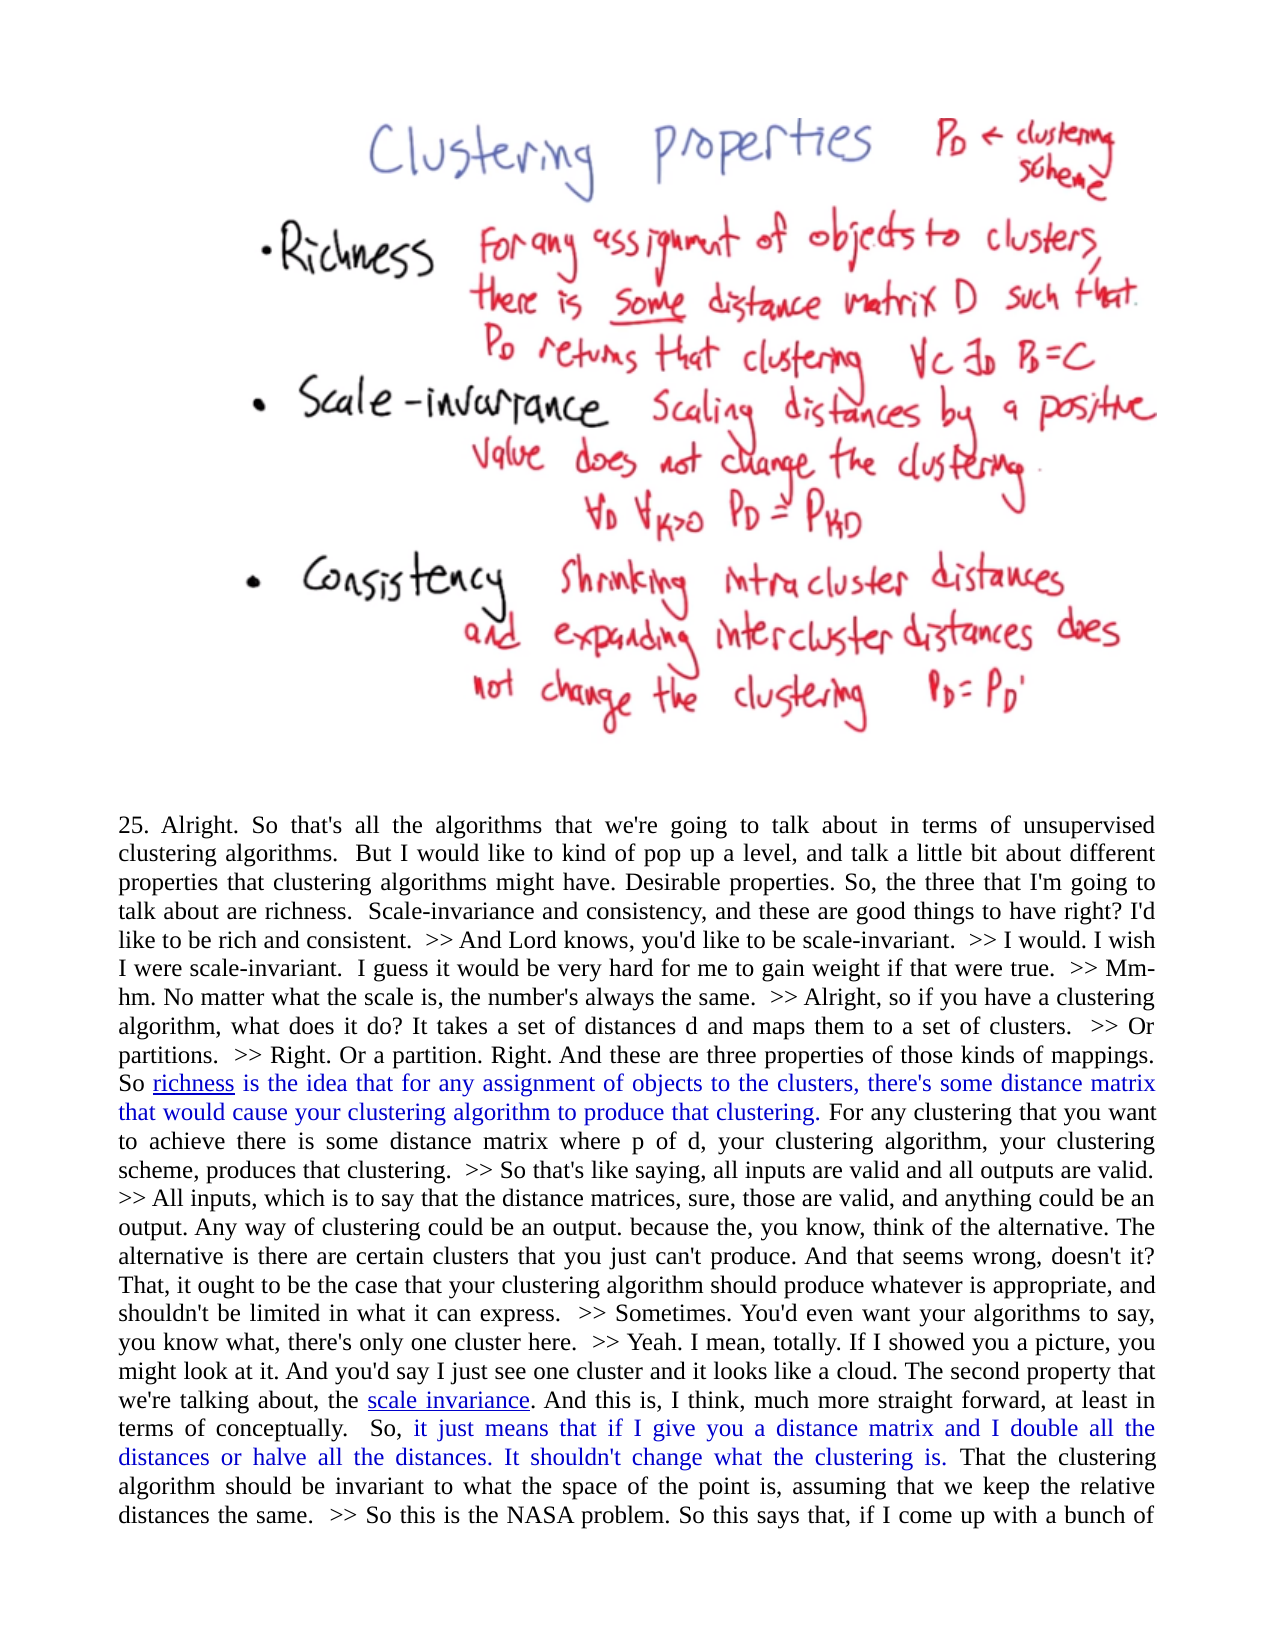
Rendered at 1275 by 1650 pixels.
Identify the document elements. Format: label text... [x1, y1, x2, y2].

text 25. Alright. So that's all the algorithms that we're going to talk about in terms of unsupervised clustering algorithms. But I would like to kind of pop up a level, and talk a little bit about different properties that clustering algorithms might have. Desirable properties. So, the three that I'm going to talk about are richness. Scale-invariance and consistency, and these are good things to have right? I'd like to be rich and consistent. >> And Lord knows, you'd like to be scale-invariant. >> I would. I wish I were scale-invariant. I guess it would be very hard for me to gain weight if that were true. >> Mm-hm. No matter what the scale is, the number's always the same. >> Alright, so if you have a clustering algorithm, what does it do? It takes a set of distances d and maps them to a set of clusters. >> Or partitions. >> Right. Or a partition. Right. And these are three properties of those kinds of mappings. So richness is the idea that for any assignment of objects to the clusters, there's some distance matrix that would cause your clustering algorithm to produce that clustering. For any clustering that you want to achieve there is some distance matrix where p of d, your clustering algorithm, your clustering scheme, produces that clustering. >> So that's like saying, all inputs are valid and all outputs are valid. >> All inputs, which is to say that the distance matrices, sure, those are valid, and anything could be an output. Any way of clustering could be an output. because the, you know, think of the alternative. The alternative is there are certain clusters that you just can't produce. And that seems wrong, doesn't it? That, it ought to be the case that your clustering algorithm should produce whatever is appropriate, and shouldn't be limited in what it can express. >> Sometimes. You'd even want your algorithms to say, you know what, there's only one cluster here. >> Yeah. I mean, totally. If I showed you a picture, you might look at it. And you'd say I just see one cluster and it looks like a cloud. The second property that we're talking about, the scale invariance. And this is, I think, much more straight forward, at least in terms of conceptually. So, it just means that if I give you a distance matrix and I double all the distances or halve all the distances. It shouldn't change what the clustering is. That the clustering algorithm should be invariant to what the space of the point is, assuming that we keep the relative distances the same. >> So this is the NASA problem. So this says that, if I come up with a bunch of [118, 810, 1157, 1528]
picture [118, 118, 1157, 753]
